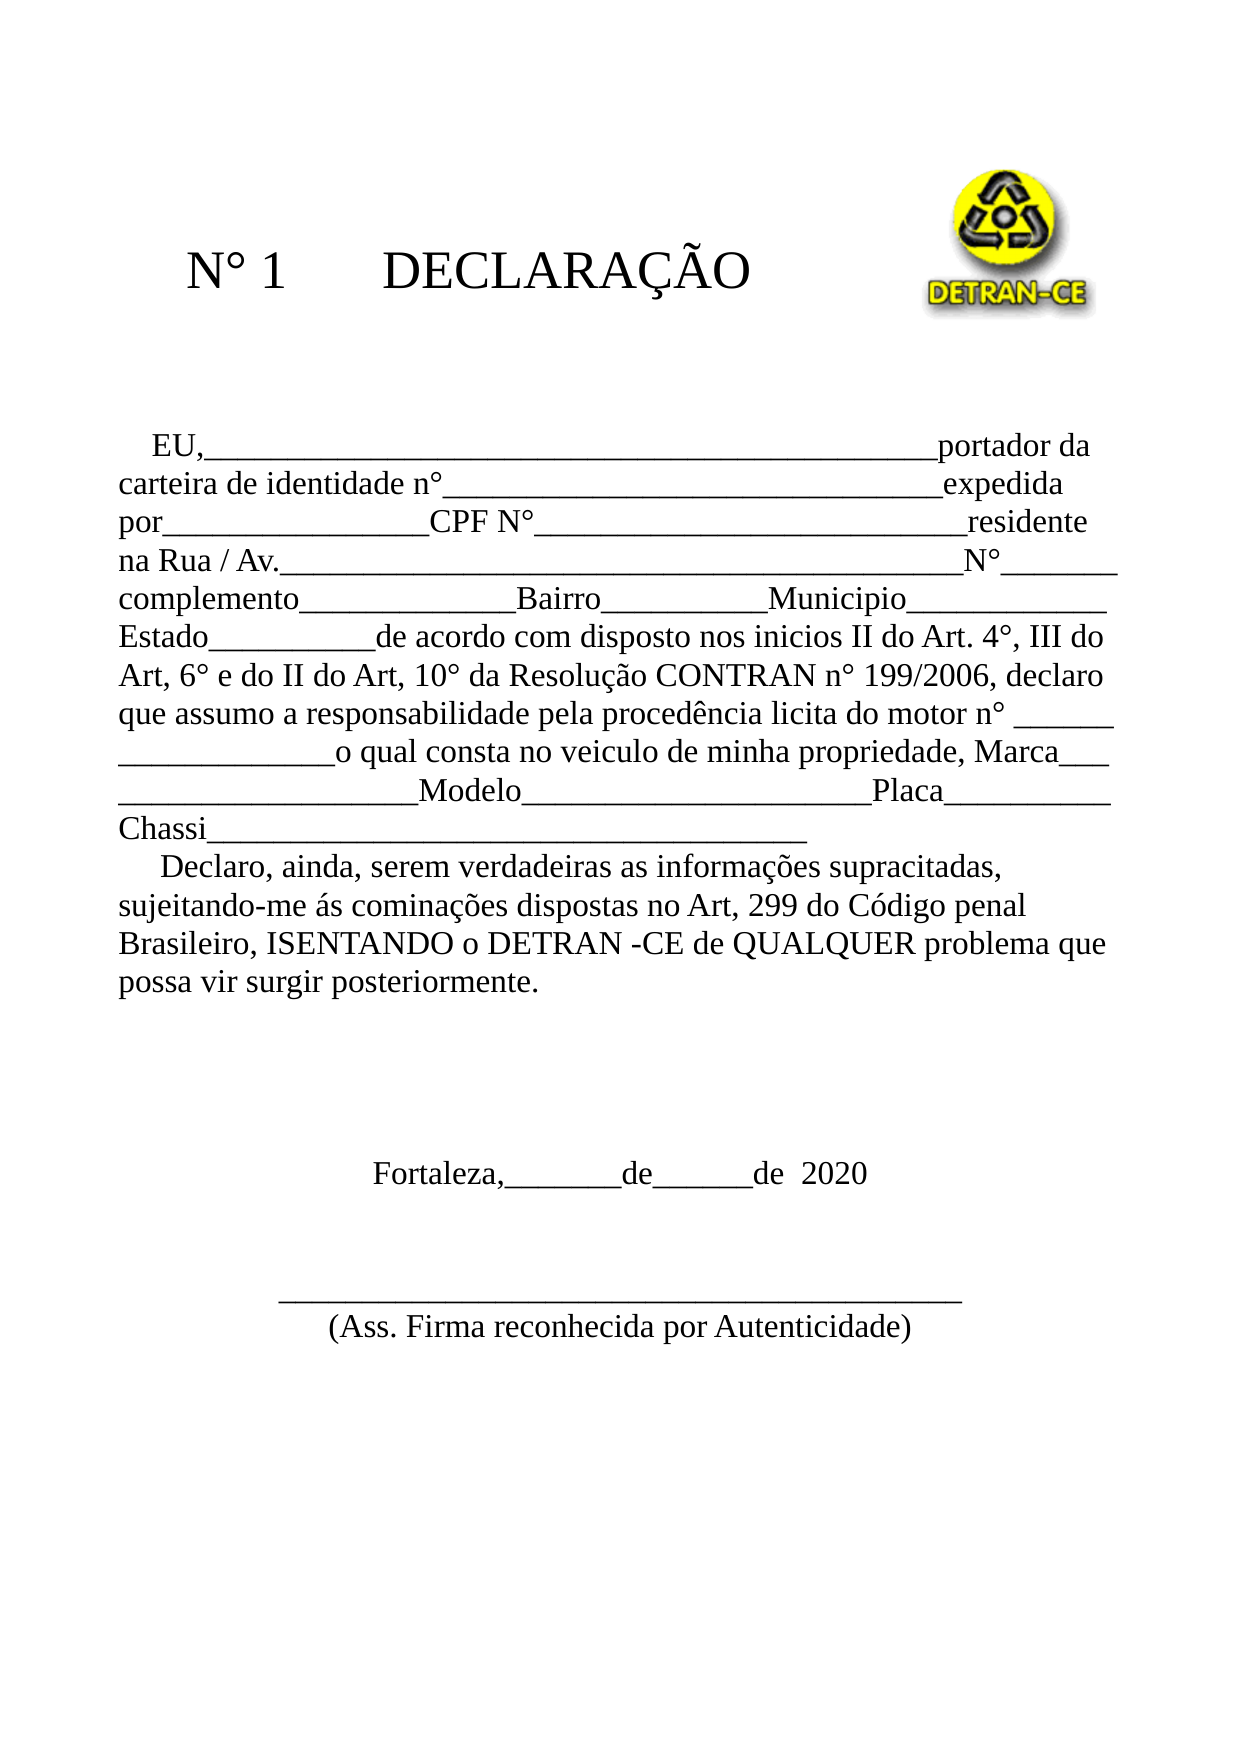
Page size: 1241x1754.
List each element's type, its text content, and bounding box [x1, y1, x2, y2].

text __________________Modelo_____________________Placa__________ [118, 770, 1122, 808]
text Estado__________de acordo com disposto nos inicios II do Art. 4°, III do Art, 6° e do II do Art, 10° da Resolução CONTRAN n° 199/2006, declaro que assumo a responsabilidade pela procedência licita do motor n° ______ [118, 616, 1122, 731]
text (Ass. Firma reconhecida por Autenticidade) [118, 1306, 1122, 1345]
text [1098, 238, 1122, 300]
text Declaro, ainda, serem verdadeiras as informações supracitadas, sujeitando-me ás cominações dispostas no Art, 299 do Código penal Brasileiro, ISENTANDO o DETRAN -CE de QUALQUER problema que possa vir surgir posteriormente. [118, 846, 1122, 1000]
text _________________________________________ [118, 1268, 1122, 1306]
text N° 1 DECLARAÇÃO [118, 238, 915, 300]
text complemento_____________Bairro__________Municipio____________ [118, 578, 1122, 616]
text EU,____________________________________________portador da carteira de identidade n°______________________________expedida por________________CPF N°__________________________residente na Rua / Av._________________________________________N°_______ [118, 425, 1122, 578]
text Chassi____________________________________ [118, 808, 1122, 846]
text _____________o qual consta no veiculo de minha propriedade, Marca___ [118, 731, 1122, 770]
text Fortaleza,_______de______de 2020 [118, 1153, 1122, 1191]
